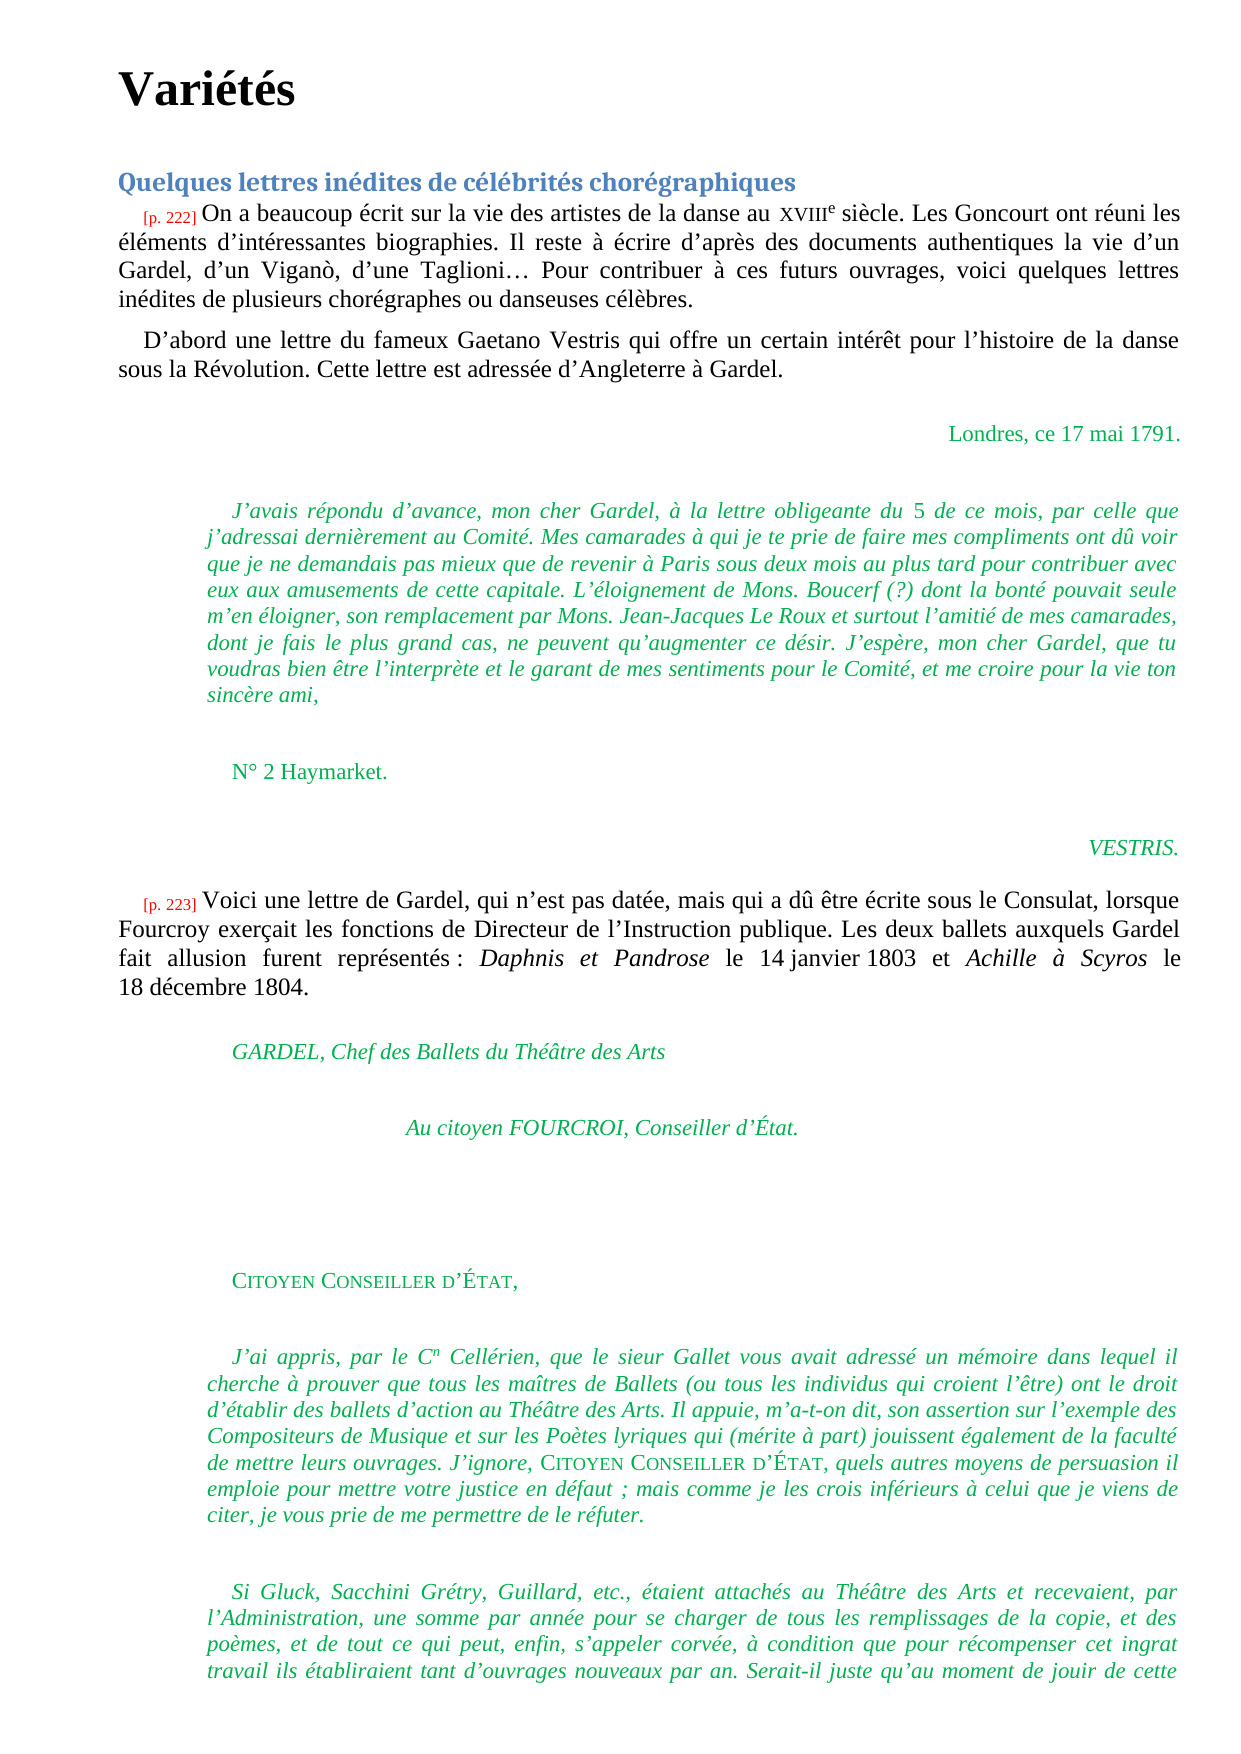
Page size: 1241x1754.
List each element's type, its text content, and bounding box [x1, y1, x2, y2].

text D’abord une lettre du fameux Gaetano Vestris qui offre un certain intérêt pour l’histoire de la danse sous la Révolution. Cette lettre est adressée d’Angleterre à Gardel. [118, 326, 1181, 383]
text Citoyen Conseiller d’État, [207, 1267, 1181, 1293]
text Si Gluck, Sacchini Grétry, Guillard, etc., étaient attachés au Théâtre des Arts et recevaient, par l’Administration, une somme par année pour se charger de tous les remplissages de la copie, et des poèmes, et de tout ce qui peut, enfin, s’appeler corvée, à condition que pour récompenser cet ingrat travail ils établiraient tant d’ouvrages nouveaux par an. Serait-il juste qu’au moment de jouir de cette [207, 1578, 1181, 1683]
text J’avais répondu d’avance, mon cher Gardel, à la lettre obligeante du 5 de ce mois, par celle que j’adressai dernièrement au Comité. Mes camarades à qui je te prie de faire mes compliments ont dû voir que je ne demandais pas mieux que de revenir à Paris sous deux mois au plus tard pour contribuer avec eux aux amusements de cette capitale. L’éloignement de Mons. Boucerf (?) dont la bonté pouvait seule m’en éloigner, son remplacement par Mons. Jean-Jacques Le Roux et surtout l’amitié de mes camarades, dont je fais le plus grand cas, ne peuvent qu’augmenter ce désir. J’espère, mon cher Gardel, que tu voudras bien être l’interprète et le garant de mes sentiments pour le Comité, et me croire pour la vie ton sincère ami, [207, 497, 1181, 708]
text N° 2 Haymarket. [207, 758, 1181, 784]
text [p. 222] On a beaucoup écrit sur la vie des artistes de la danse au xviiie siècle. Les Goncourt ont réuni les éléments d’intéressantes biographies. Il reste à écrire d’après des documents authentiques la vie d’un Gardel, d’un Viganò, d’une Taglioni… Pour contribuer à ces futurs ouvrages, voici quelques lettres inédites de plusieurs chorégraphes ou danseuses célèbres. [118, 198, 1181, 313]
subtitle Quelques lettres inédites de célébrités chorégraphiques [118, 167, 1181, 198]
text Au citoyen FOURCROI, Conseiller d’État. [207, 1114, 1181, 1141]
text VESTRIS. [207, 834, 1181, 860]
text GARDEL, Chef des Ballets du Théâtre des Arts [207, 1038, 1181, 1064]
text [p. 223] Voici une lettre de Gardel, qui n’est pas datée, mais qui a dû être écrite sous le Consulat, lorsque Fourcroy exerçait les fonctions de Directeur de l’Instruction publique. Les deux ballets auxquels Gardel fait allusion furent représentés : Daphnis et Pandrose le 14 janvier 1803 et Achille à Scyros le 18 décembre 1804. [118, 885, 1181, 1000]
text J’ai appris, par le Cn Cellérien, que le sieur Gallet vous avait adressé un mémoire dans lequel il cherche à prouver que tous les maîtres de Ballets (ou tous les individus qui croient l’être) ont le droit d’établir des ballets d’action au Théâtre des Arts. Il appuie, m’a-t-on dit, son assertion sur l’exemple des Compositeurs de Musique et sur les Poètes lyriques qui (mérite à part) jouissent également de la faculté de mettre leurs ouvrages. J’ignore, Citoyen Conseiller d’État, quels autres moyens de persuasion il emploie pour mettre votre justice en défaut ; mais comme je les crois inférieurs à celui que je viens de citer, je vous prie de me permettre de le réfuter. [207, 1343, 1181, 1528]
text Londres, ce 17 mai 1791. [207, 421, 1181, 447]
subtitle Variétés [118, 59, 1181, 117]
